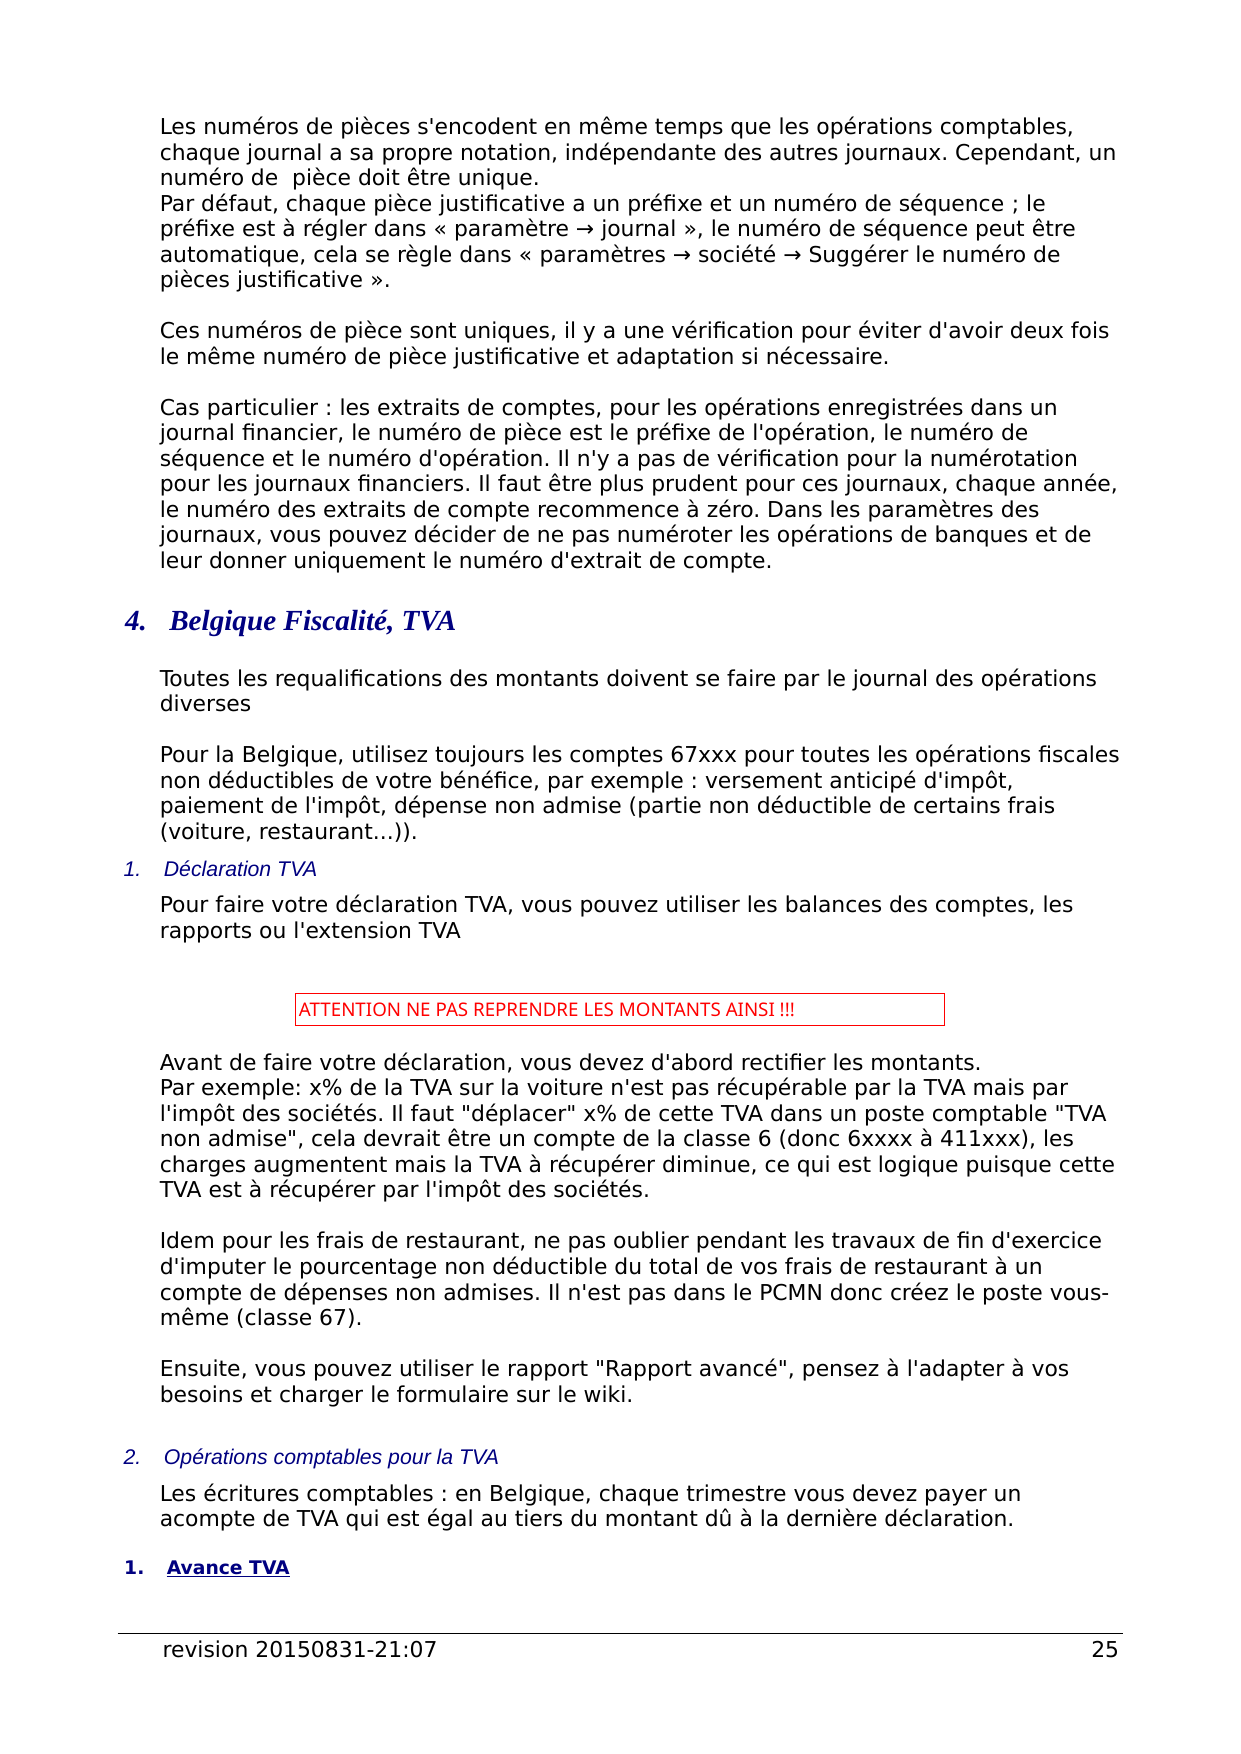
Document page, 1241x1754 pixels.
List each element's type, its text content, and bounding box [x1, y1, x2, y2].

text Pour la Belgique, utilisez toujours les comptes 67xxx pour toutes les opérations fiscales non déductibles de votre bénéfice, par exemple : versement anticipé d'impôt, paiement de l'impôt, dépense non admise (partie non déductible de certains frais (voiture, restaurant...)). [159, 742, 1123, 844]
text Avant de faire votre déclaration, vous devez d'abord rectifier les montants. [159, 1050, 1123, 1075]
subtitle Opérations comptables pour la TVA [117, 1444, 1123, 1469]
text Ces numéros de pièce sont uniques, il y a une vérification pour éviter d'avoir deux fois le même numéro de pièce justificative et adaptation si nécessaire. [159, 318, 1123, 369]
text Les écritures comptables : en Belgique, chaque trimestre vous devez payer un acompte de TVA qui est égal au tiers du montant dû à la dernière déclaration. [159, 1481, 1123, 1532]
text Pour faire votre déclaration TVA, vous pouvez utiliser les balances des comptes, les rapports ou l'extension TVA [159, 893, 1123, 944]
subtitle Belgique Fiscalité, TVA [117, 603, 1123, 636]
text Ensuite, vous pouvez utiliser le rapport "Rapport avancé", pensez à l'adapter à vos besoins et charger le formulaire sur le wiki. [159, 1356, 1123, 1407]
text Les numéros de pièces s'encodent en même temps que les opérations comptables, chaque journal a sa propre notation, indépendante des autres journaux. Cependant, un numéro de pièce doit être unique. [159, 114, 1123, 191]
text Toutes les requalifications des montants doivent se faire par le journal des opérations diverses [159, 666, 1123, 717]
text Idem pour les frais de restaurant, ne pas oublier pendant les travaux de fin d'exercice d'imputer le pourcentage non déductible du total de vos frais de restaurant à un compte de dépenses non admises. Il n'est pas dans le PCMN donc créez le poste vous-même (classe 67). [159, 1228, 1123, 1331]
text Cas particulier : les extraits de comptes, pour les opérations enregistrées dans un journal financier, le numéro de pièce est le préfixe de l'opération, le numéro de séquence et le numéro d'opération. Il n'y a pas de vérification pour la numérotation pour les journaux financiers. Il faut être plus prudent pour ces journaux, chaque année, le numéro des extraits de compte recommence à zéro. Dans les paramètres des journaux, vous pouvez décider de ne pas numéroter les opérations de banques et de leur donner uniquement le numéro d'extrait de compte. [159, 395, 1123, 573]
subtitle Déclaration TVA [117, 856, 1123, 881]
text ATTENTION NE PAS REPRENDRE LES MONTANTS AINSI !!! [296, 994, 944, 1025]
subtitle Avance TVA [117, 1557, 1123, 1579]
text Par exemple: x% de la TVA sur la voiture n'est pas récupérable par la TVA mais par l'impôt des sociétés. Il faut "déplacer" x% de cette TVA dans un poste comptable "TVA non admise", cela devrait être un compte de la classe 6 (donc 6xxxx à 411xxx), les charges augmentent mais la TVA à récupérer diminue, ce qui est logique puisque cette TVA est à récupérer par l'impôt des sociétés. [159, 1075, 1123, 1203]
text Par défaut, chaque pièce justificative a un préfixe et un numéro de séquence ; le préfixe est à régler dans « paramètre → journal », le numéro de séquence peut être automatique, cela se règle dans « paramètres → société → Suggérer le numéro de pièces justificative ». [159, 191, 1123, 293]
